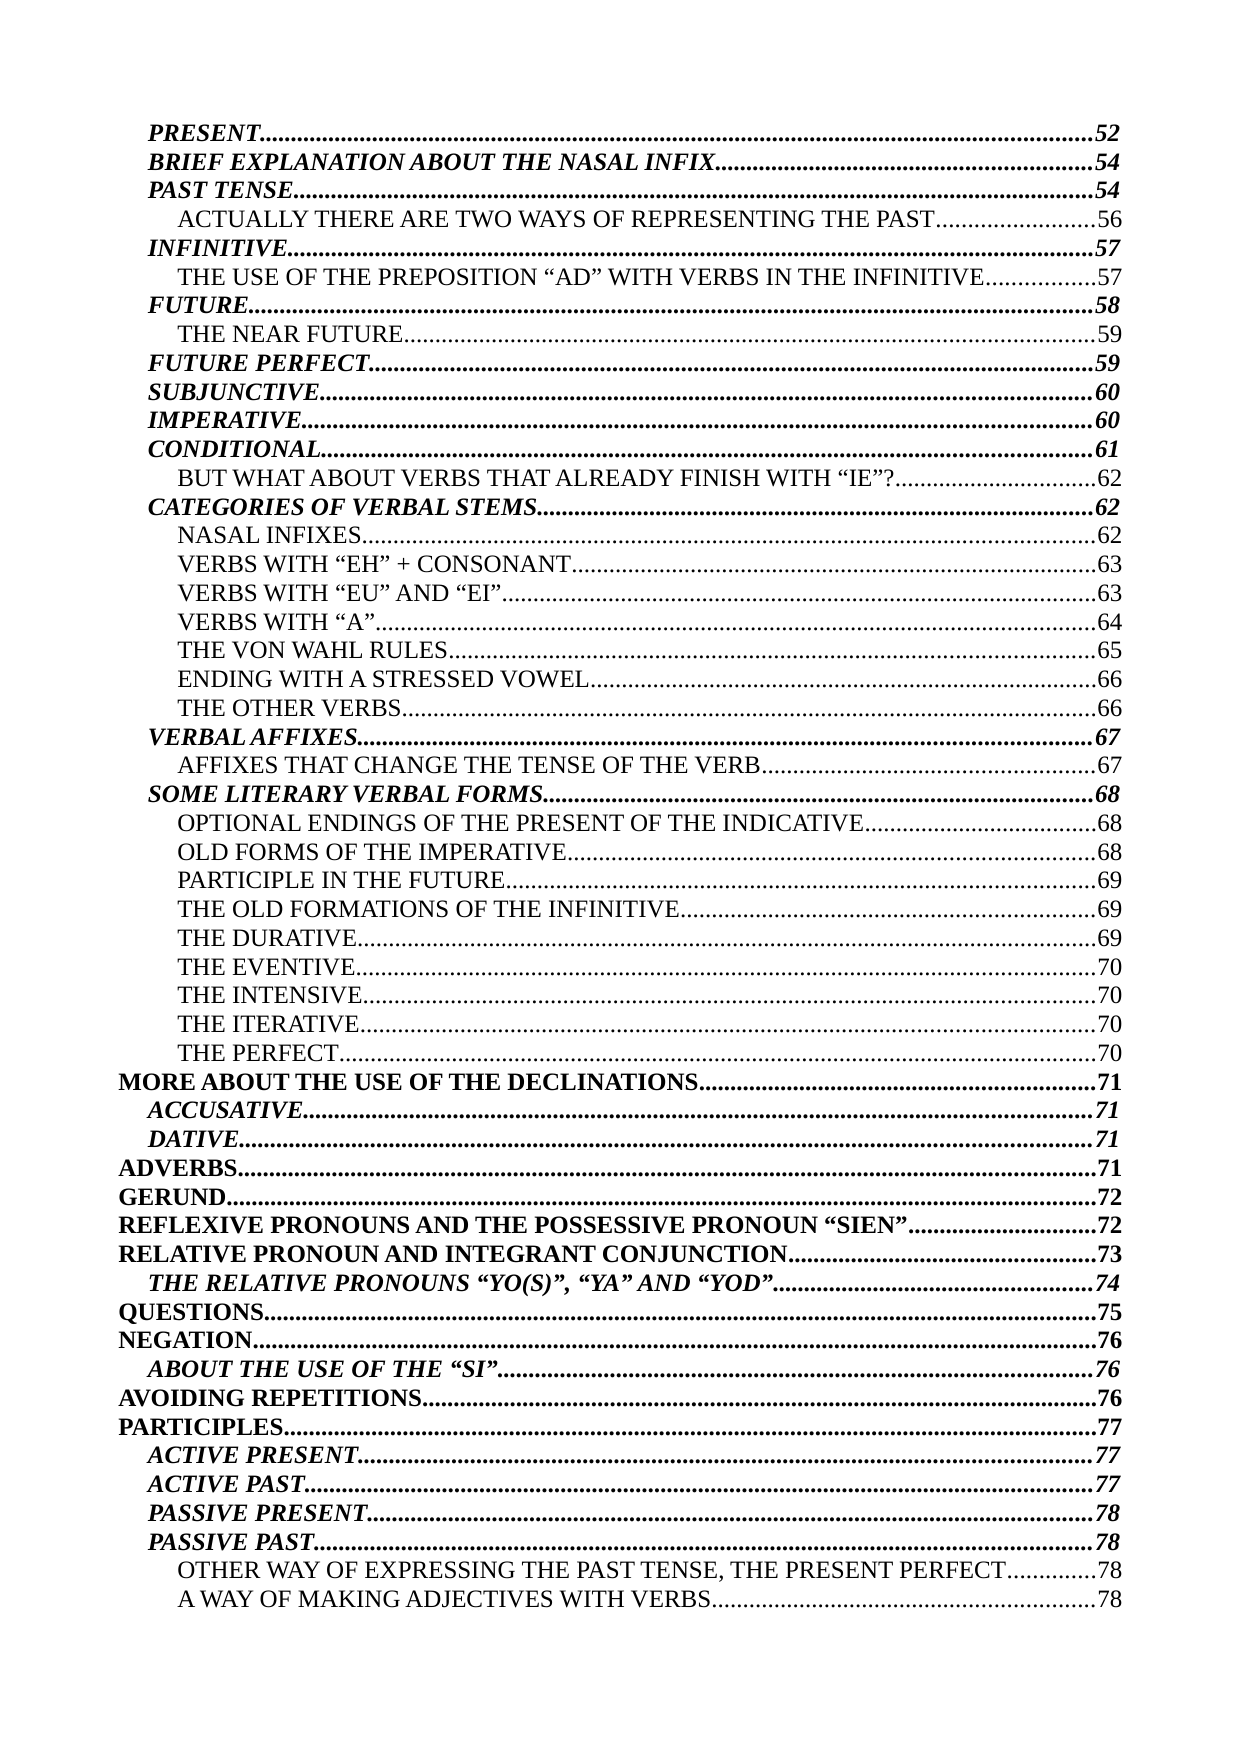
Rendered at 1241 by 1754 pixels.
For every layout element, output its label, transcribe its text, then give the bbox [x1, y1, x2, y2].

text ACTIVE PAST 77 [148, 1469, 1122, 1498]
text ACTIVE PRESENT 77 [148, 1441, 1122, 1469]
text THE NEAR FUTURE 59 [177, 319, 1122, 348]
text PASSIVE PAST 78 [148, 1527, 1122, 1556]
text AFFIXES THAT CHANGE THE TENSE OF THE VERB 67 [177, 751, 1122, 779]
text CONDITIONAL 61 [148, 434, 1122, 463]
text A WAY OF MAKING ADJECTIVES WITH VERBS 78 [177, 1584, 1122, 1613]
text CATEGORIES OF VERBAL STEMS 62 [148, 492, 1122, 521]
text MORE ABOUT THE USE OF THE DECLINATIONS 71 [118, 1067, 1122, 1096]
text THE OLD FORMATIONS OF THE INFINITIVE 69 [177, 894, 1122, 923]
text BRIEF EXPLANATION ABOUT THE NASAL INFIX 54 [148, 147, 1122, 176]
text IMPERATIVE 60 [148, 406, 1122, 434]
text PRESENT 52 [148, 118, 1122, 147]
text THE PERFECT 70 [177, 1038, 1122, 1067]
text THE INTENSIVE 70 [177, 981, 1122, 1009]
text BUT WHAT ABOUT VERBS THAT ALREADY FINISH WITH “IE”? 62 [177, 463, 1122, 492]
text SOME LITERARY VERBAL FORMS 68 [148, 779, 1122, 808]
text ABOUT THE USE OF THE “SI” 76 [148, 1354, 1122, 1383]
text ACCUSATIVE 71 [148, 1096, 1122, 1124]
text INFINITIVE 57 [148, 233, 1122, 262]
text REFLEXIVE PRONOUNS AND THE POSSESSIVE PRONOUN “SIEN” 72 [118, 1211, 1122, 1239]
text OPTIONAL ENDINGS OF THE PRESENT OF THE INDICATIVE 68 [177, 808, 1122, 837]
text THE RELATIVE PRONOUNS “YO(S)”, “YA” AND “YOD” 74 [148, 1268, 1122, 1297]
text THE OTHER VERBS 66 [177, 693, 1122, 722]
text DATIVE 71 [148, 1124, 1122, 1153]
text QUESTIONS 75 [118, 1297, 1122, 1326]
text ACTUALLY THERE ARE TWO WAYS OF REPRESENTING THE PAST 56 [177, 204, 1122, 233]
text VERBS WITH “EH” + CONSONANT 63 [177, 549, 1122, 578]
text THE EVENTIVE 70 [177, 952, 1122, 981]
text THE DURATIVE 69 [177, 923, 1122, 952]
text ADVERBS 71 [118, 1153, 1122, 1182]
text FUTURE PERFECT 59 [148, 348, 1122, 377]
text SUBJUNCTIVE 60 [148, 377, 1122, 406]
text NASAL INFIXES 62 [177, 521, 1122, 549]
text PARTICIPLES 77 [118, 1412, 1122, 1441]
text THE VON WAHL RULES 65 [177, 636, 1122, 664]
text VERBS WITH “A” 64 [177, 607, 1122, 636]
text PASSIVE PRESENT 78 [148, 1498, 1122, 1527]
text VERBS WITH “EU” AND “EI” 63 [177, 578, 1122, 607]
text NEGATION 76 [118, 1326, 1122, 1354]
text OLD FORMS OF THE IMPERATIVE 68 [177, 837, 1122, 866]
text GERUND 72 [118, 1182, 1122, 1211]
text FUTURE 58 [148, 291, 1122, 319]
text PAST TENSE 54 [148, 176, 1122, 204]
text THE USE OF THE PREPOSITION “AD” WITH VERBS IN THE INFINITIVE 57 [177, 262, 1122, 291]
text RELATIVE PRONOUN AND INTEGRANT CONJUNCTION 73 [118, 1239, 1122, 1268]
text VERBAL AFFIXES 67 [148, 722, 1122, 751]
text THE ITERATIVE 70 [177, 1009, 1122, 1038]
text ENDING WITH A STRESSED VOWEL 66 [177, 664, 1122, 693]
text AVOIDING REPETITIONS 76 [118, 1383, 1122, 1412]
text PARTICIPLE IN THE FUTURE 69 [177, 866, 1122, 894]
text OTHER WAY OF EXPRESSING THE PAST TENSE, THE PRESENT PERFECT 78 [177, 1556, 1122, 1584]
